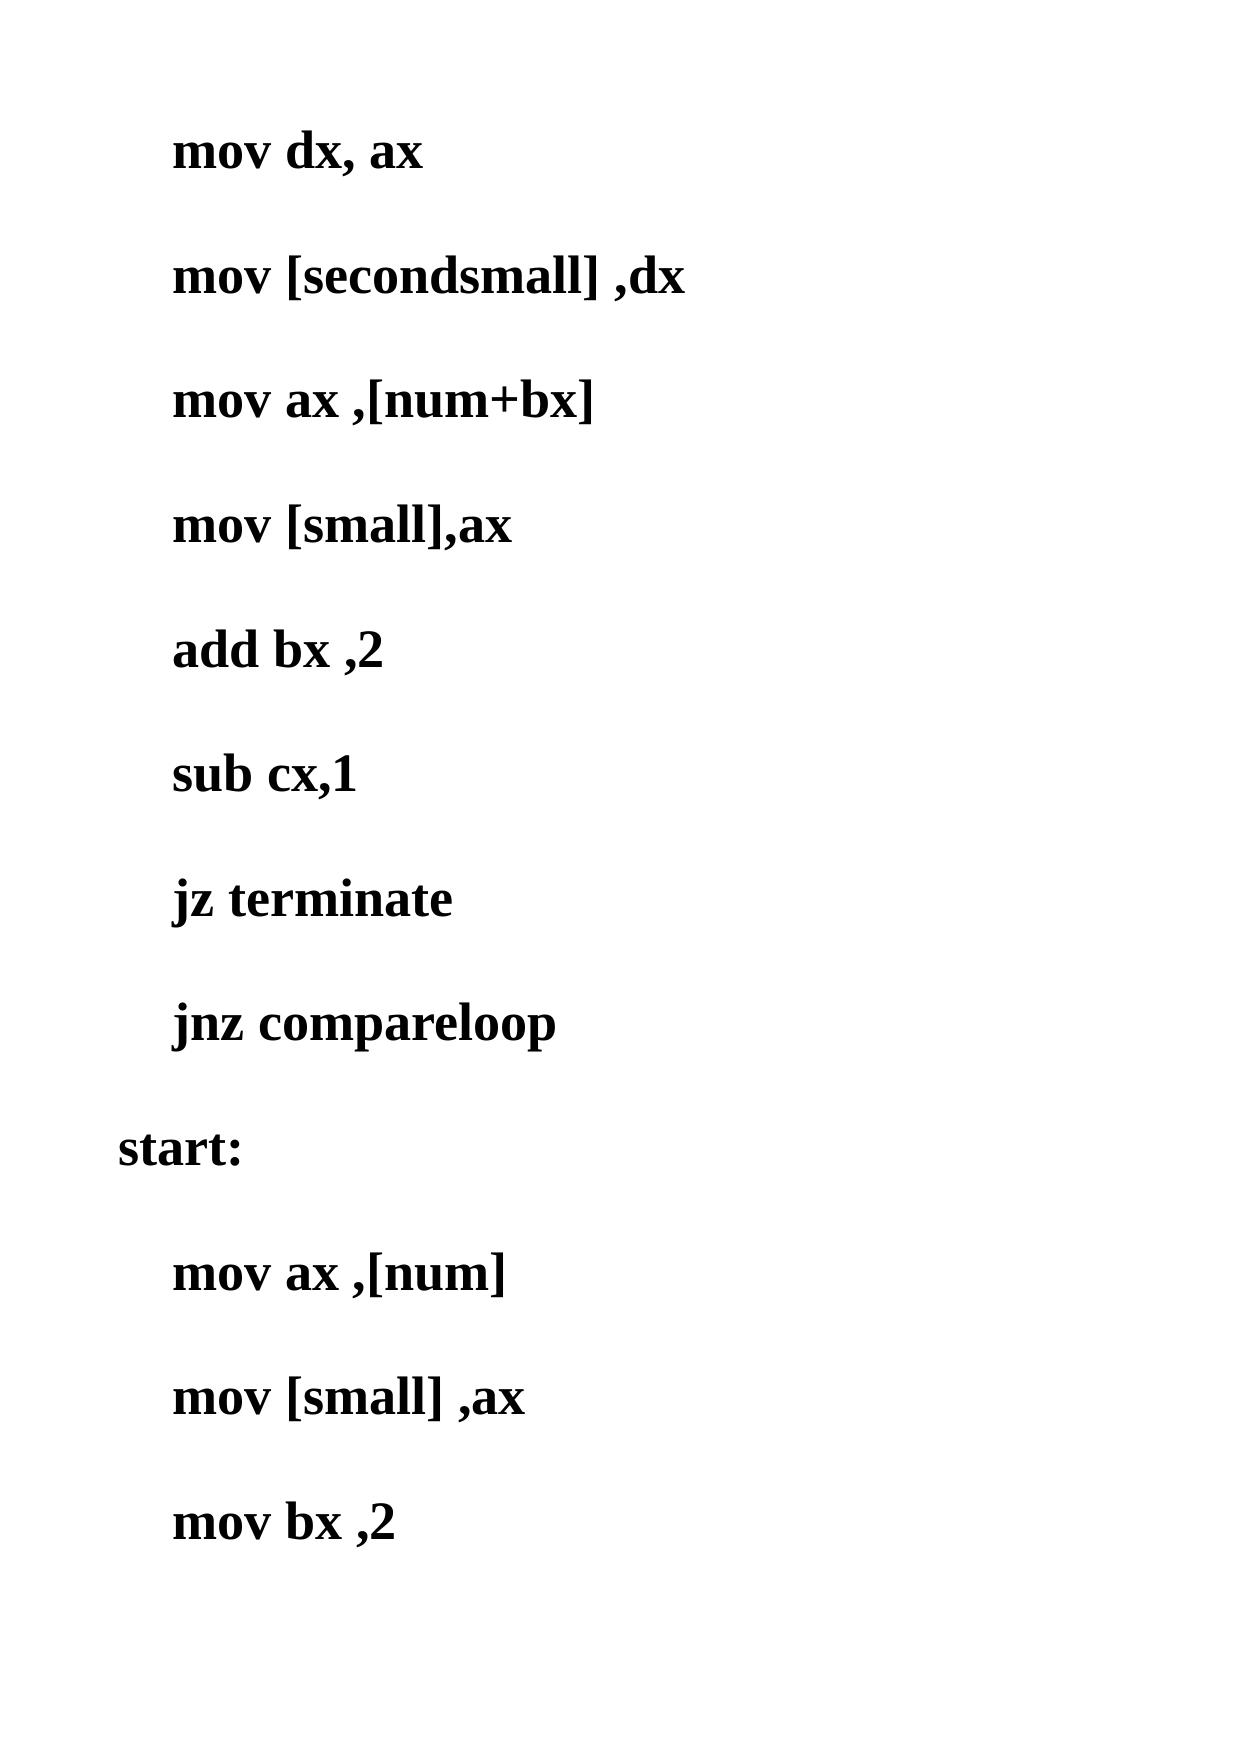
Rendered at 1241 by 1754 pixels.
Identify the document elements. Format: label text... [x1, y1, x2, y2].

text mov dx, ax [118, 118, 1122, 180]
text mov ax ,[num] [118, 1239, 1122, 1302]
text mov [small] ,ax [118, 1364, 1122, 1426]
text sub cx,1 [118, 741, 1122, 803]
text add bx ,2 [118, 616, 1122, 679]
text start: [118, 1115, 1122, 1177]
text mov bx ,2 [118, 1488, 1122, 1551]
text jnz compareloop [118, 990, 1122, 1052]
text mov [secondsmall] ,dx [118, 243, 1122, 305]
text jz terminate [118, 866, 1122, 928]
text mov ax ,[num+bx] [118, 367, 1122, 429]
text mov [small],ax [118, 492, 1122, 554]
